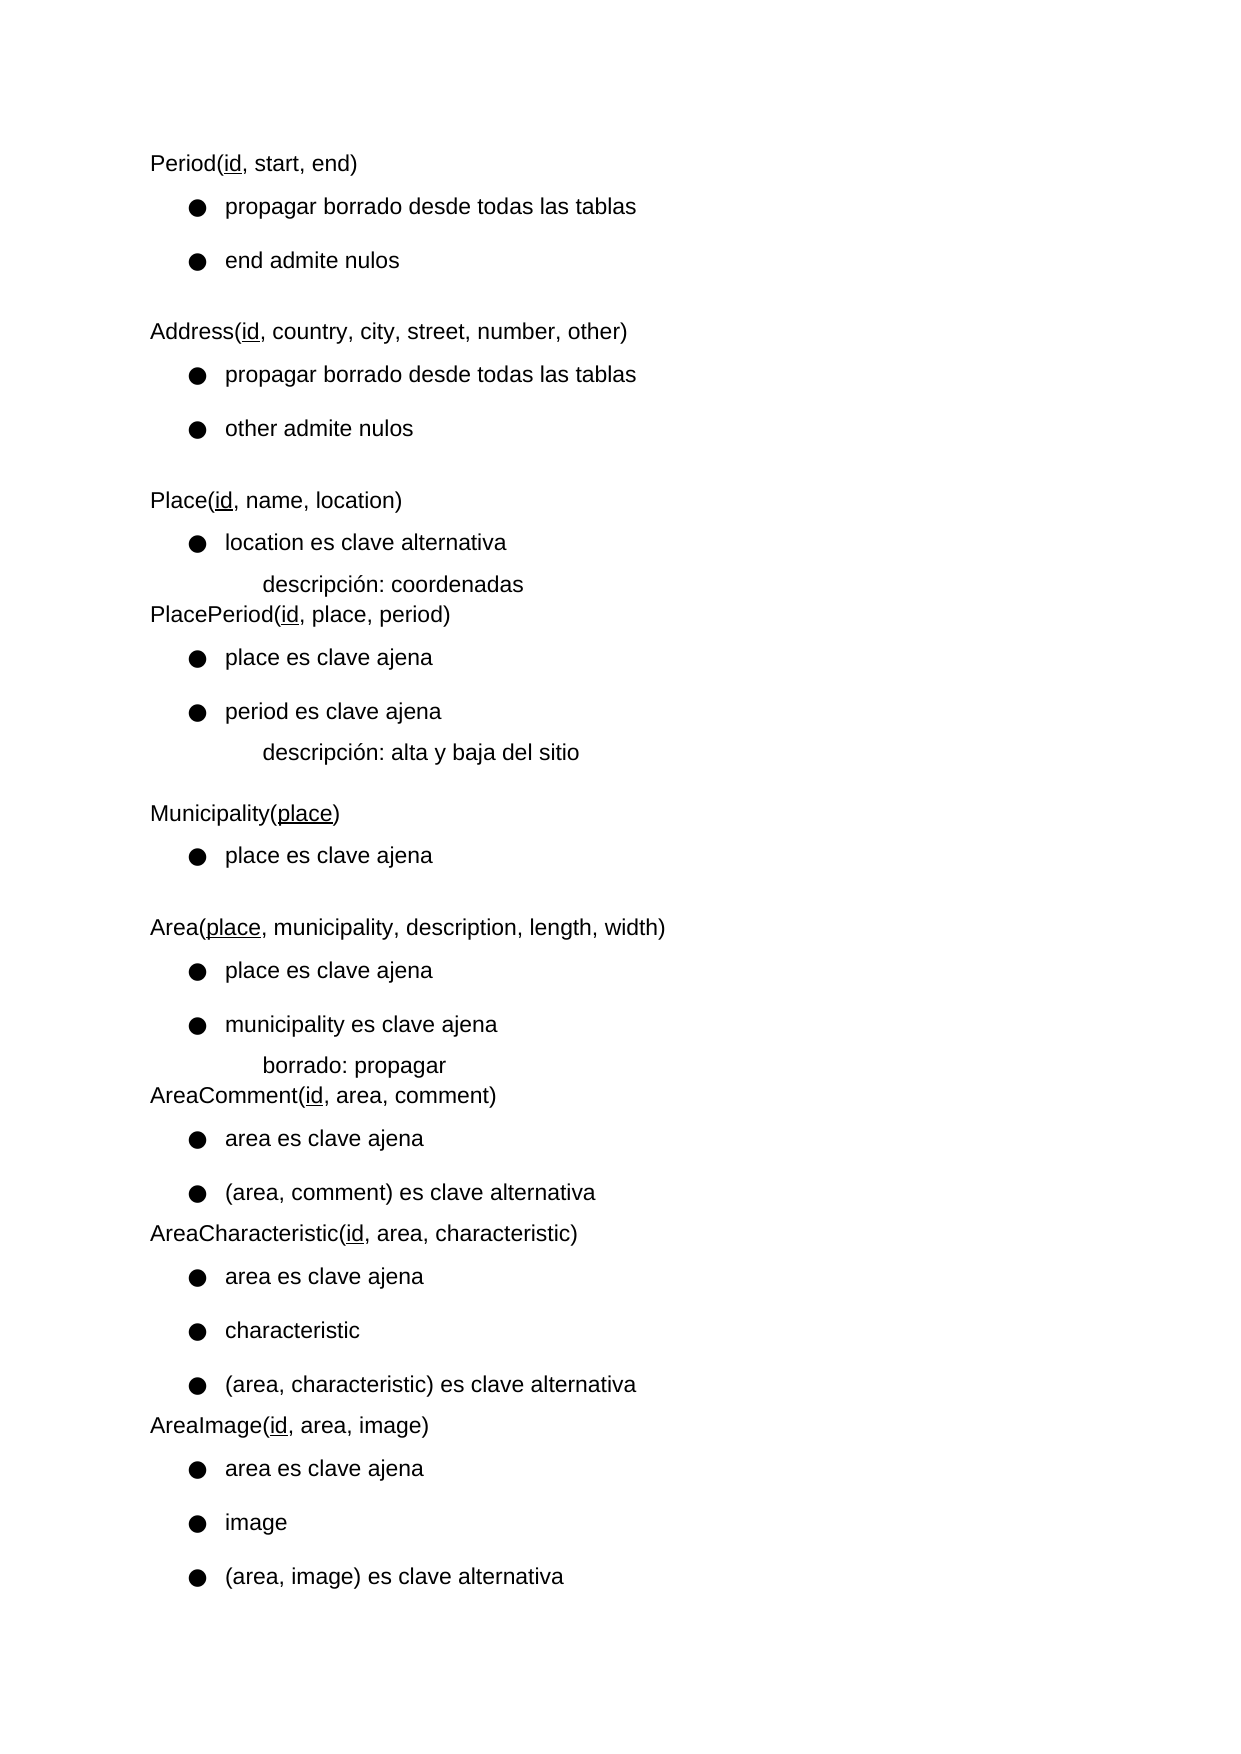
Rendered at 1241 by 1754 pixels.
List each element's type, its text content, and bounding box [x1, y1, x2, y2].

list (area, characteristic) es clave alternativa [187, 1358, 1090, 1406]
text PlacePeriod(id, place, period) [150, 601, 1090, 627]
text Period(id, start, end) [150, 150, 1090, 176]
text Municipality(place) [150, 799, 1090, 826]
list end admite nulos [187, 234, 1090, 281]
text Area(place, municipality, description, length, width) [150, 914, 1090, 940]
list descripción: coordenadas [262, 571, 1090, 597]
list image [187, 1497, 1090, 1544]
list place es clave ajena [187, 631, 1090, 678]
list area es clave ajena [187, 1251, 1090, 1298]
list characteristic [187, 1304, 1090, 1352]
list other admite nulos [187, 402, 1090, 449]
text Address(id, country, city, street, number, other) [150, 318, 1090, 345]
list (area, image) es clave alternativa [187, 1551, 1090, 1598]
list descripción: alta y baja del sitio [262, 739, 1090, 766]
list (area, comment) es clave alternativa [187, 1166, 1090, 1213]
text AreaImage(id, area, image) [150, 1412, 1090, 1439]
list area es clave ajena [187, 1443, 1090, 1490]
text Place(id, name, location) [150, 487, 1090, 513]
list propagar borrado desde todas las tablas [187, 348, 1090, 396]
list place es clave ajena [187, 830, 1090, 877]
list location es clave alternativa [187, 517, 1090, 564]
list municipality es clave ajena [187, 998, 1090, 1045]
list area es clave ajena [187, 1112, 1090, 1159]
list borrado: propagar [262, 1052, 1090, 1078]
list place es clave ajena [187, 944, 1090, 991]
text AreaComment(id, area, comment) [150, 1082, 1090, 1109]
list propagar borrado desde todas las tablas [187, 180, 1090, 227]
text AreaCharacteristic(id, area, characteristic) [150, 1220, 1090, 1247]
list period es clave ajena [187, 685, 1090, 732]
